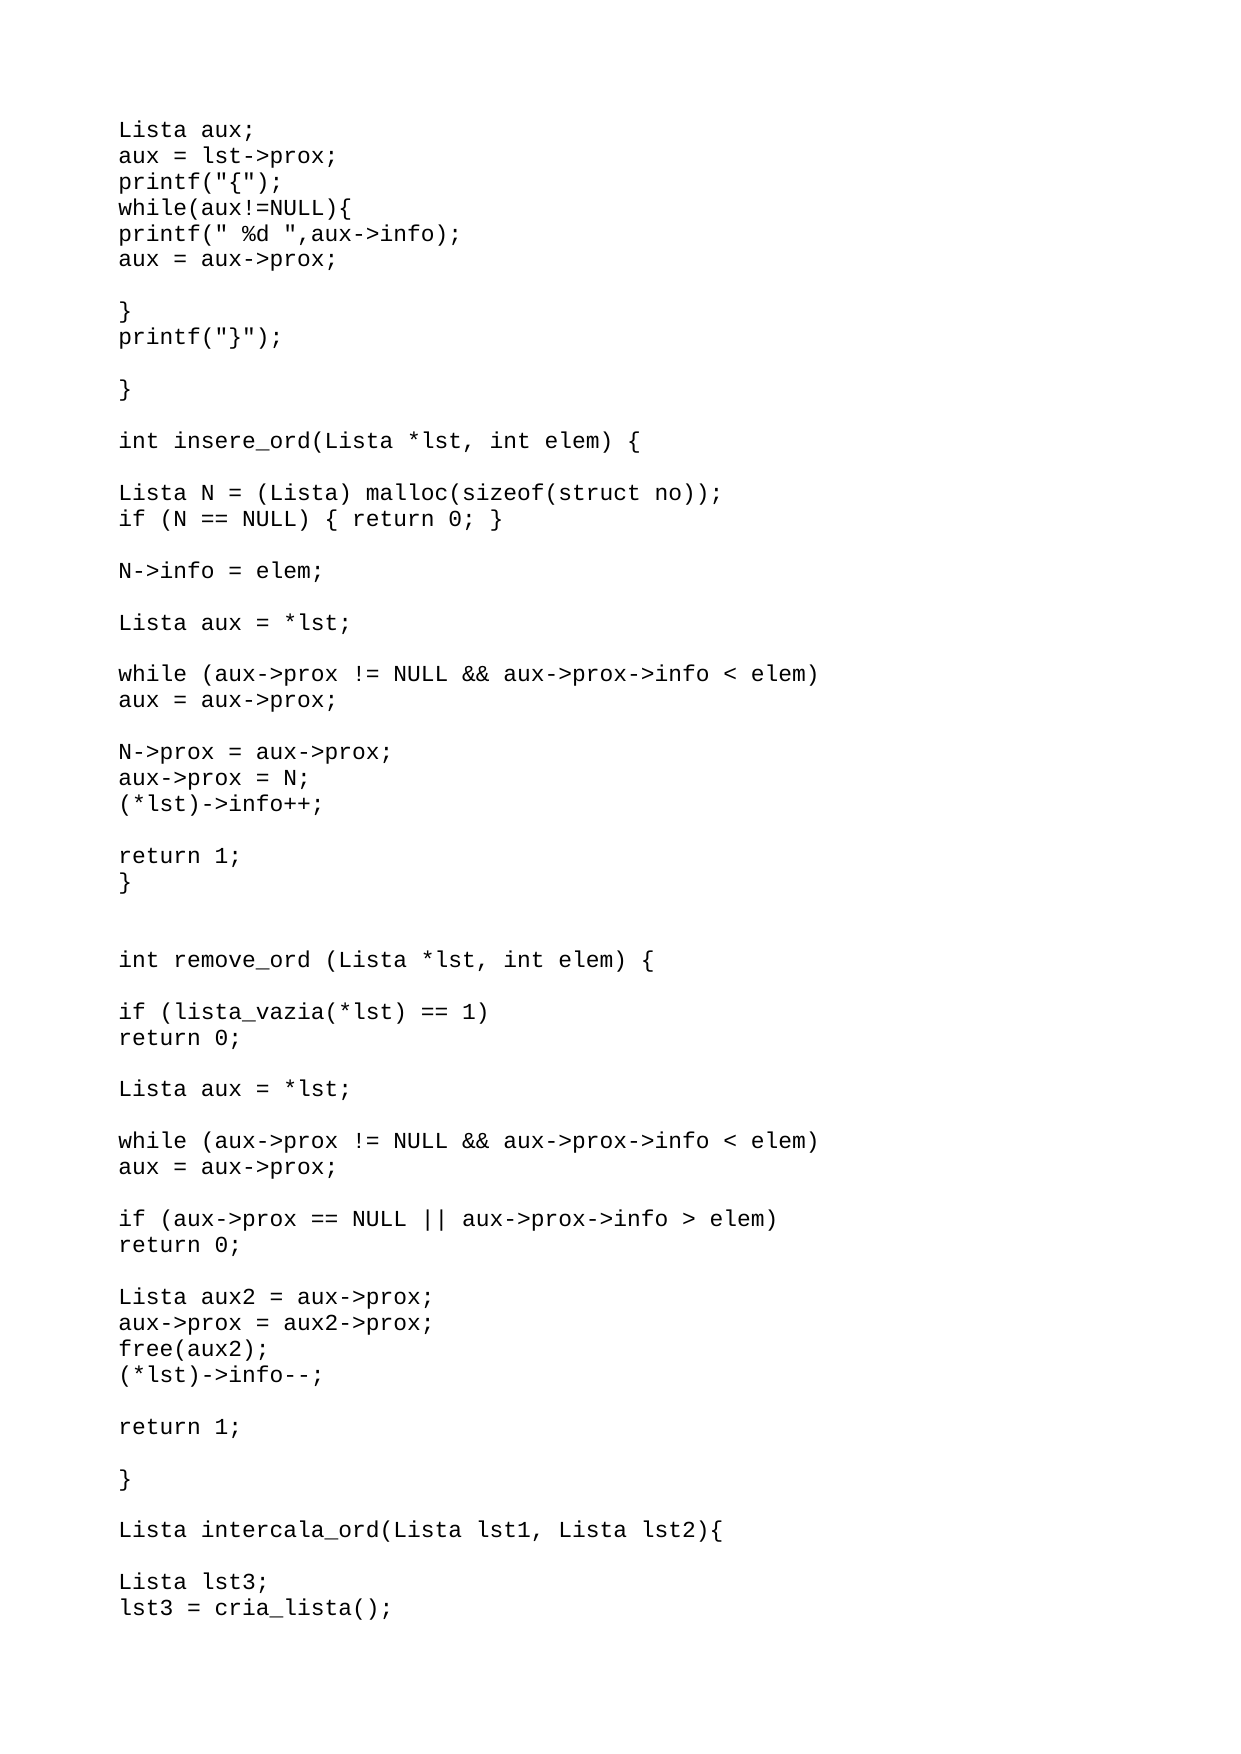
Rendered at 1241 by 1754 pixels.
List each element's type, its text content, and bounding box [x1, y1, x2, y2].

text return 0; [118, 1233, 1122, 1259]
text printf("}"); [118, 326, 1122, 352]
text Lista aux = *lst; [118, 611, 1122, 637]
text Lista lst3; [118, 1571, 1122, 1597]
text Lista aux2 = aux->prox; [118, 1285, 1122, 1311]
text printf("{"); [118, 170, 1122, 196]
text if (aux->prox == NULL || aux->prox->info > elem) [118, 1207, 1122, 1233]
text aux = aux->prox; [118, 1156, 1122, 1182]
text printf(" %d ",aux->info); [118, 222, 1122, 248]
text if (lista_vazia(*lst) == 1) [118, 1000, 1122, 1026]
text Lista N = (Lista) malloc(sizeof(struct no)); [118, 481, 1122, 507]
text } [118, 1467, 1122, 1493]
text aux = lst->prox; [118, 144, 1122, 170]
text aux->prox = aux2->prox; [118, 1311, 1122, 1337]
text aux = aux->prox; [118, 689, 1122, 715]
text aux->prox = N; [118, 767, 1122, 792]
text if (N == NULL) { return 0; } [118, 507, 1122, 533]
text int insere_ord(Lista *lst, int elem) { [118, 429, 1122, 455]
text Lista intercala_ord(Lista lst1, Lista lst2){ [118, 1519, 1122, 1545]
text } [118, 870, 1122, 896]
text N->prox = aux->prox; [118, 741, 1122, 767]
text Lista aux; [118, 118, 1122, 144]
text return 0; [118, 1026, 1122, 1052]
text } [118, 300, 1122, 326]
text Lista aux = *lst; [118, 1078, 1122, 1104]
text (*lst)->info++; [118, 792, 1122, 818]
text N->info = elem; [118, 559, 1122, 585]
text free(aux2); [118, 1337, 1122, 1363]
text } [118, 377, 1122, 403]
text return 1; [118, 844, 1122, 870]
text aux = aux->prox; [118, 248, 1122, 274]
text while (aux->prox != NULL && aux->prox->info < elem) [118, 1130, 1122, 1156]
text while (aux->prox != NULL && aux->prox->info < elem) [118, 663, 1122, 689]
text lst3 = cria_lista(); [118, 1597, 1122, 1622]
text while(aux!=NULL){ [118, 196, 1122, 222]
text int remove_ord (Lista *lst, int elem) { [118, 948, 1122, 974]
text (*lst)->info--; [118, 1363, 1122, 1389]
text return 1; [118, 1415, 1122, 1441]
